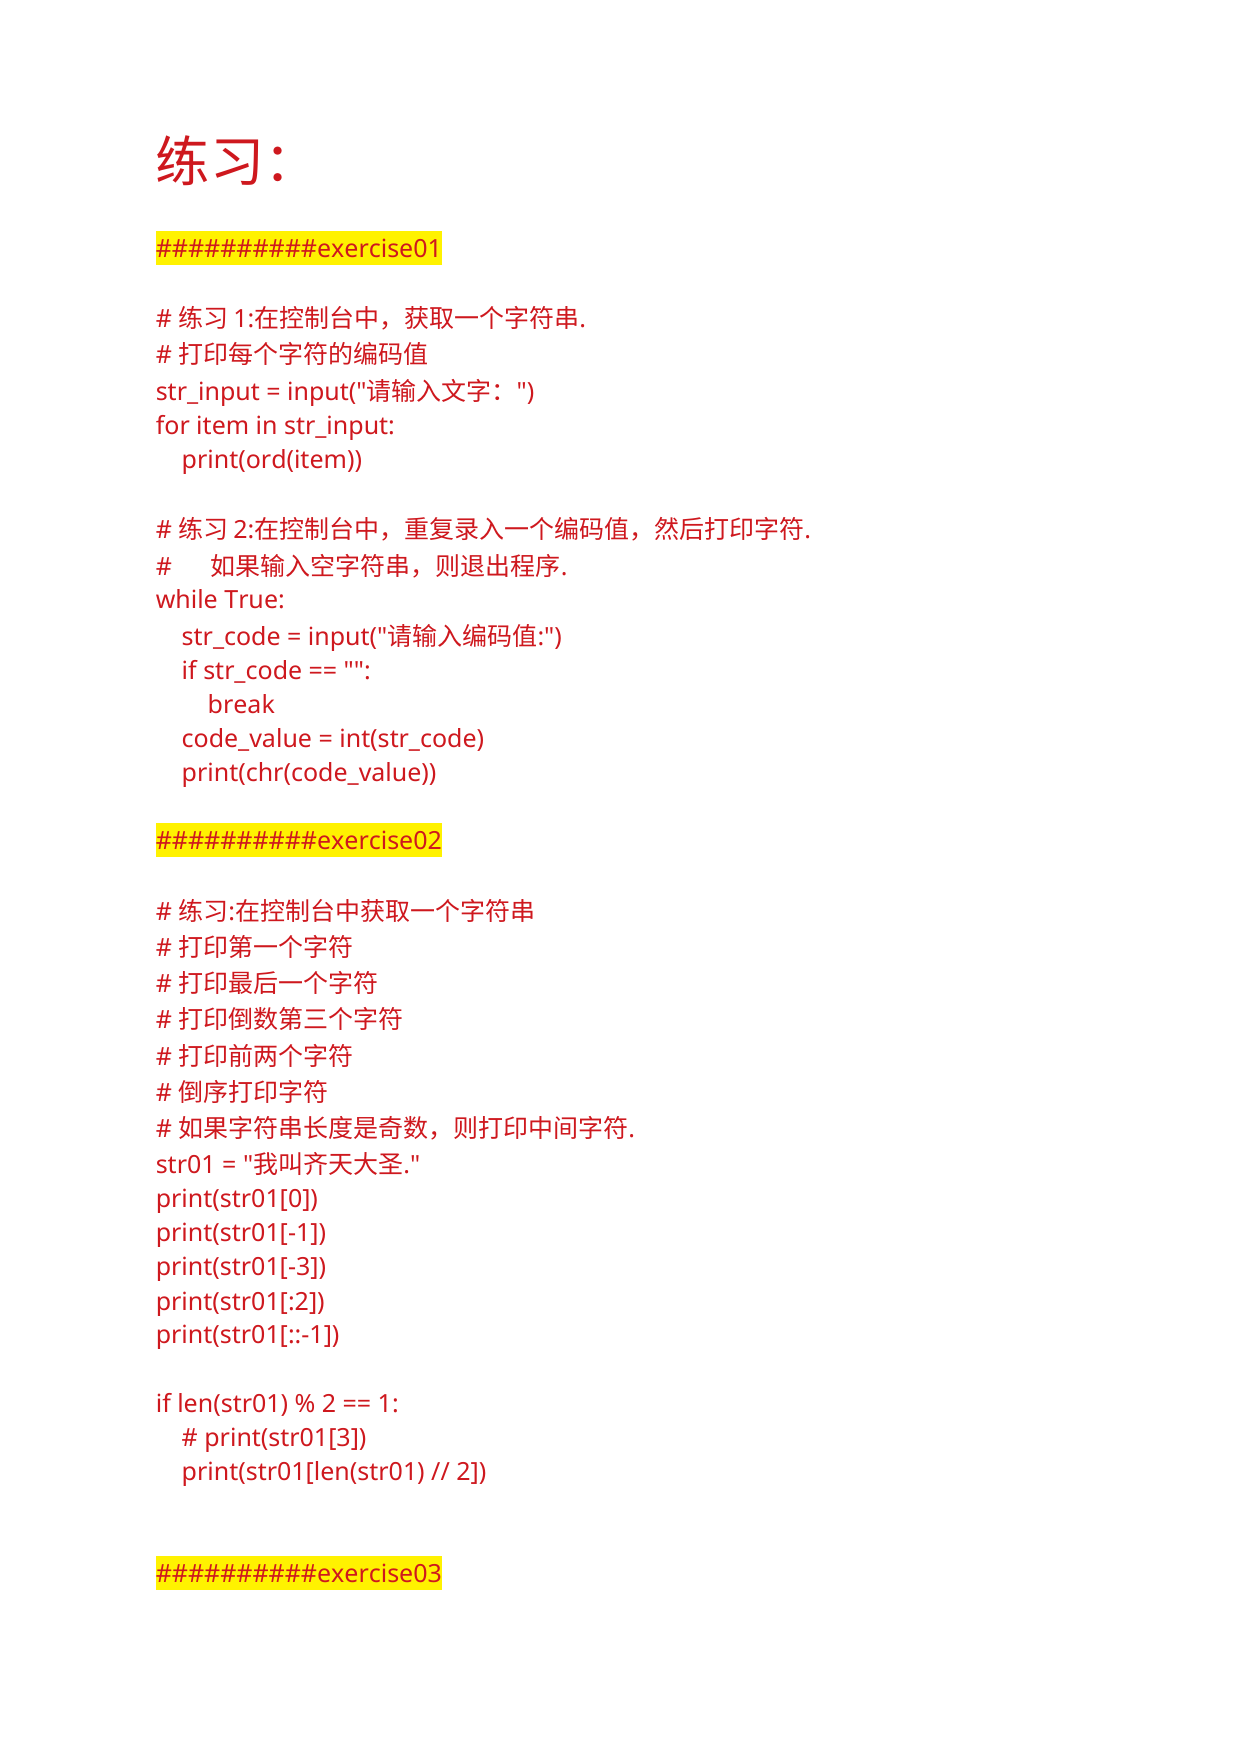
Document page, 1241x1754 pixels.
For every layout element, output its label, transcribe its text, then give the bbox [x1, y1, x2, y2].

text # 打印第一个字符 [156, 927, 1122, 963]
text print(str01[len(str01) // 2]) [156, 1453, 1122, 1487]
text while True: [156, 582, 1122, 616]
text ##########exercise02 [156, 823, 1122, 857]
text # 打印最后一个字符 [156, 963, 1122, 1000]
text break [156, 687, 1122, 721]
text for item in str_input: [156, 407, 1122, 442]
text 练习： [156, 118, 1122, 197]
text print(str01[0]) [156, 1181, 1122, 1215]
text # 打印前两个字符 [156, 1036, 1122, 1072]
text print(str01[:2]) [156, 1283, 1122, 1317]
text str_code = input("请输入编码值:") [156, 616, 1122, 652]
text code_value = int(str_code) [156, 721, 1122, 755]
text print(chr(code_value)) [156, 755, 1122, 789]
text # 练习2:在控制台中，重复录入一个编码值，然后打印字符. [156, 510, 1122, 546]
text print(ord(item)) [156, 442, 1122, 476]
text str_input = input("请输入文字：") [156, 371, 1122, 407]
text # 打印每个字符的编码值 [156, 335, 1122, 371]
text if len(str01) % 2 == 1: [156, 1385, 1122, 1419]
text str01 = "我叫齐天大圣." [156, 1145, 1122, 1181]
text ##########exercise01 [156, 231, 1122, 265]
text # 倒序打印字符 [156, 1072, 1122, 1108]
text # 打印倒数第三个字符 [156, 1000, 1122, 1036]
text print(str01[-1]) [156, 1215, 1122, 1249]
text if str_code == "": [156, 652, 1122, 687]
text print(str01[::-1]) [156, 1317, 1122, 1351]
text # 如果输入空字符串，则退出程序. [156, 546, 1122, 582]
text ##########exercise03 [156, 1556, 1122, 1590]
text # 练习:在控制台中获取一个字符串 [156, 891, 1122, 927]
text print(str01[-3]) [156, 1249, 1122, 1283]
text # 如果字符串长度是奇数，则打印中间字符. [156, 1108, 1122, 1145]
text # 练习1:在控制台中，获取一个字符串. [156, 299, 1122, 335]
text # print(str01[3]) [156, 1419, 1122, 1453]
